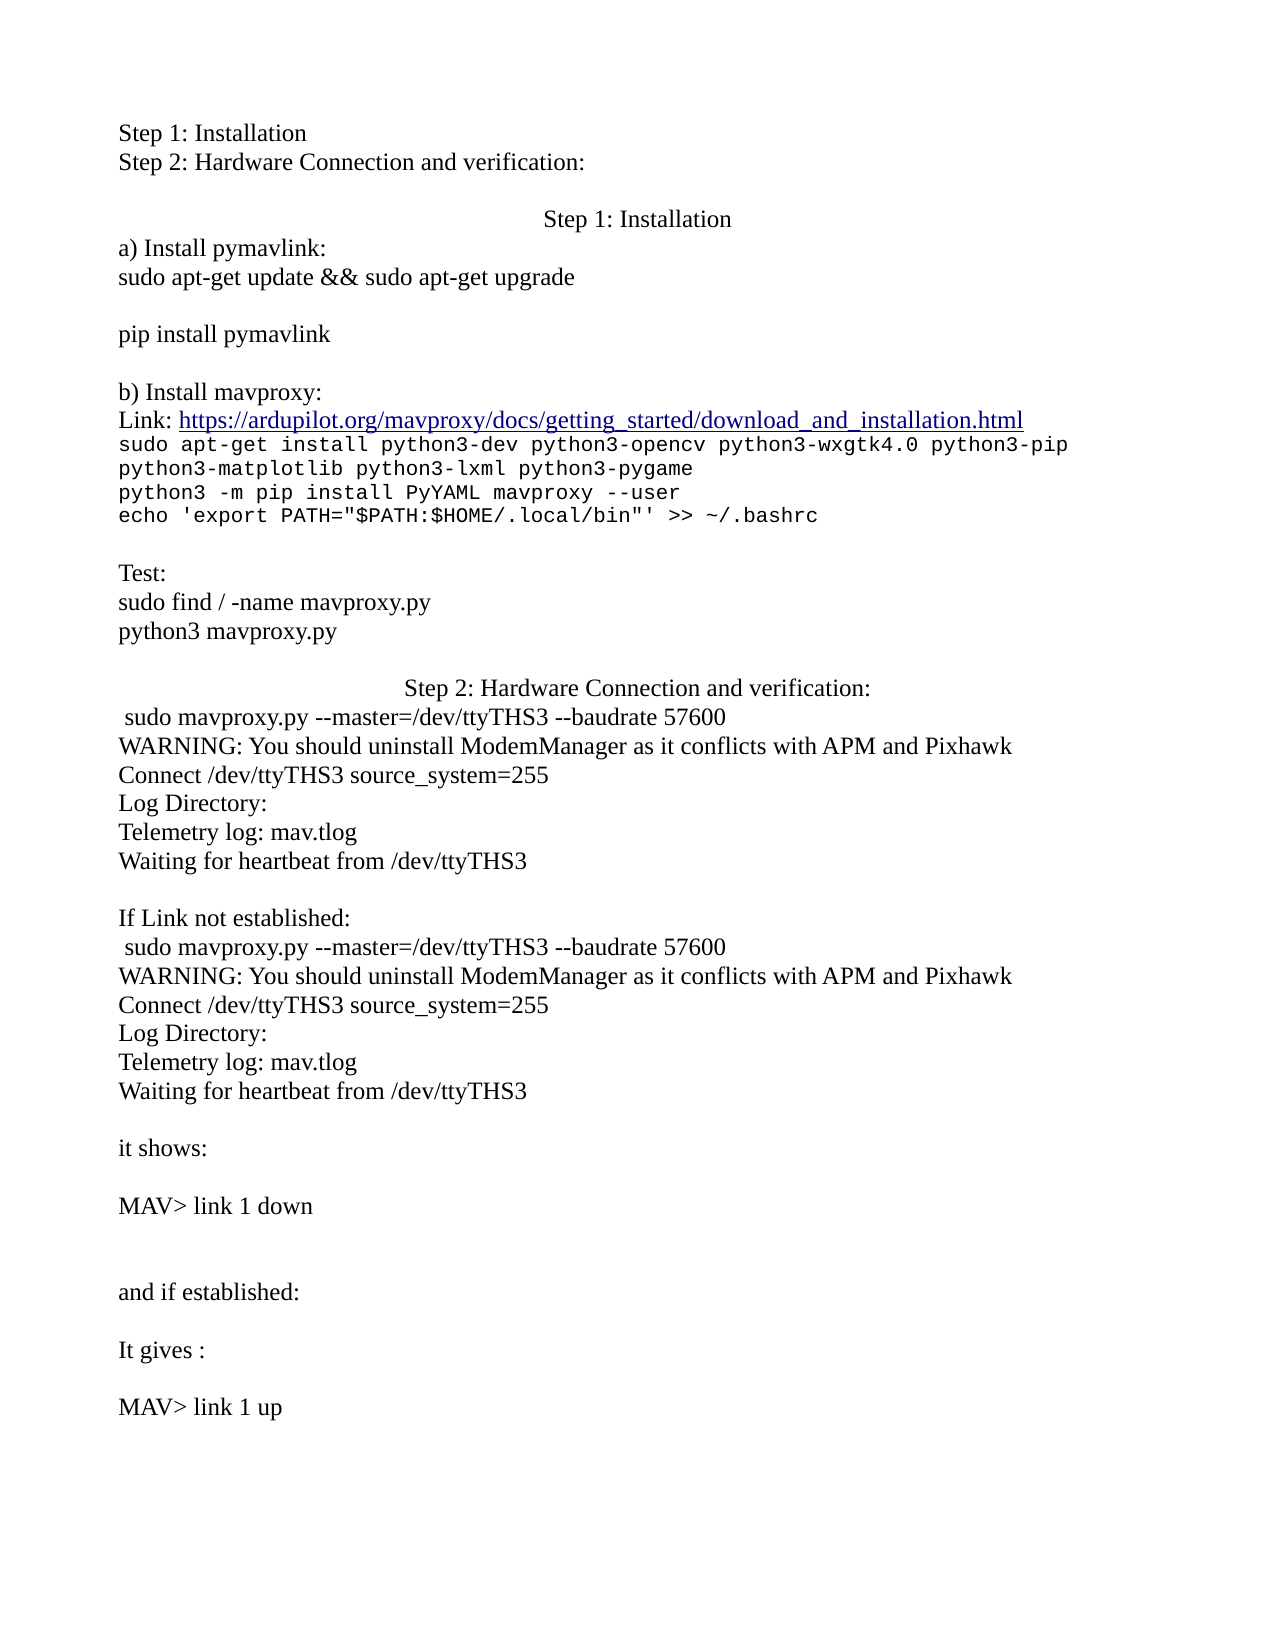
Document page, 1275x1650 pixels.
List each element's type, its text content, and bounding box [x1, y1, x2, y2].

text Log Directory: [118, 788, 1157, 817]
text Link: https://ardupilot.org/mavproxy/docs/getting_started/download_and_installation.html [118, 406, 1157, 434]
text Waiting for heartbeat from /dev/ttyTHS3 [118, 846, 1157, 875]
text b) Install mavproxy: [118, 377, 1157, 406]
text it shows: [118, 1105, 1157, 1162]
text Step 1: Installation [118, 118, 1157, 147]
text sudo apt-get update && sudo apt-get upgrade [118, 262, 1157, 291]
text python3 -m pip install PyYAML mavproxy --user [118, 482, 1157, 505]
text It gives : [118, 1306, 1157, 1363]
text and if established: [118, 1277, 1157, 1306]
text a) Install pymavlink: [118, 233, 1157, 262]
text WARNING: You should uninstall ModemManager as it conflicts with APM and Pixhawk [118, 961, 1157, 990]
text sudo mavproxy.py --master=/dev/ttyTHS3 --baudrate 57600 [118, 702, 1157, 731]
text MAV> link 1 down [118, 1162, 1157, 1220]
text WARNING: You should uninstall ModemManager as it conflicts with APM and Pixhawk [118, 731, 1157, 760]
text MAV> link 1 up [118, 1363, 1157, 1421]
text pip install pymavlink [118, 319, 1157, 348]
text Connect /dev/ttyTHS3 source_system=255 [118, 760, 1157, 788]
text sudo apt-get install python3-dev python3-opencv python3-wxgtk4.0 python3-pip python3-matplotlib python3-lxml python3-pygame [118, 434, 1157, 482]
text Telemetry log: mav.tlog [118, 1047, 1157, 1076]
text sudo mavproxy.py --master=/dev/ttyTHS3 --baudrate 57600 [118, 932, 1157, 961]
text Step 2: Hardware Connection and verification: [118, 147, 1157, 176]
text Test: [118, 558, 1157, 587]
text Connect /dev/ttyTHS3 source_system=255 [118, 990, 1157, 1018]
text Log Directory: [118, 1018, 1157, 1047]
text Step 2: Hardware Connection and verification: [118, 673, 1157, 702]
text echo 'export PATH="$PATH:$HOME/.local/bin"' >> ~/.bashrc [118, 505, 1157, 529]
text Step 1: Installation [118, 204, 1157, 233]
text python3 mavproxy.py [118, 616, 1157, 645]
text Waiting for heartbeat from /dev/ttyTHS3 [118, 1076, 1157, 1105]
text sudo find / -name mavproxy.py [118, 587, 1157, 616]
text Telemetry log: mav.tlog [118, 817, 1157, 846]
text If Link not established: [118, 875, 1157, 932]
